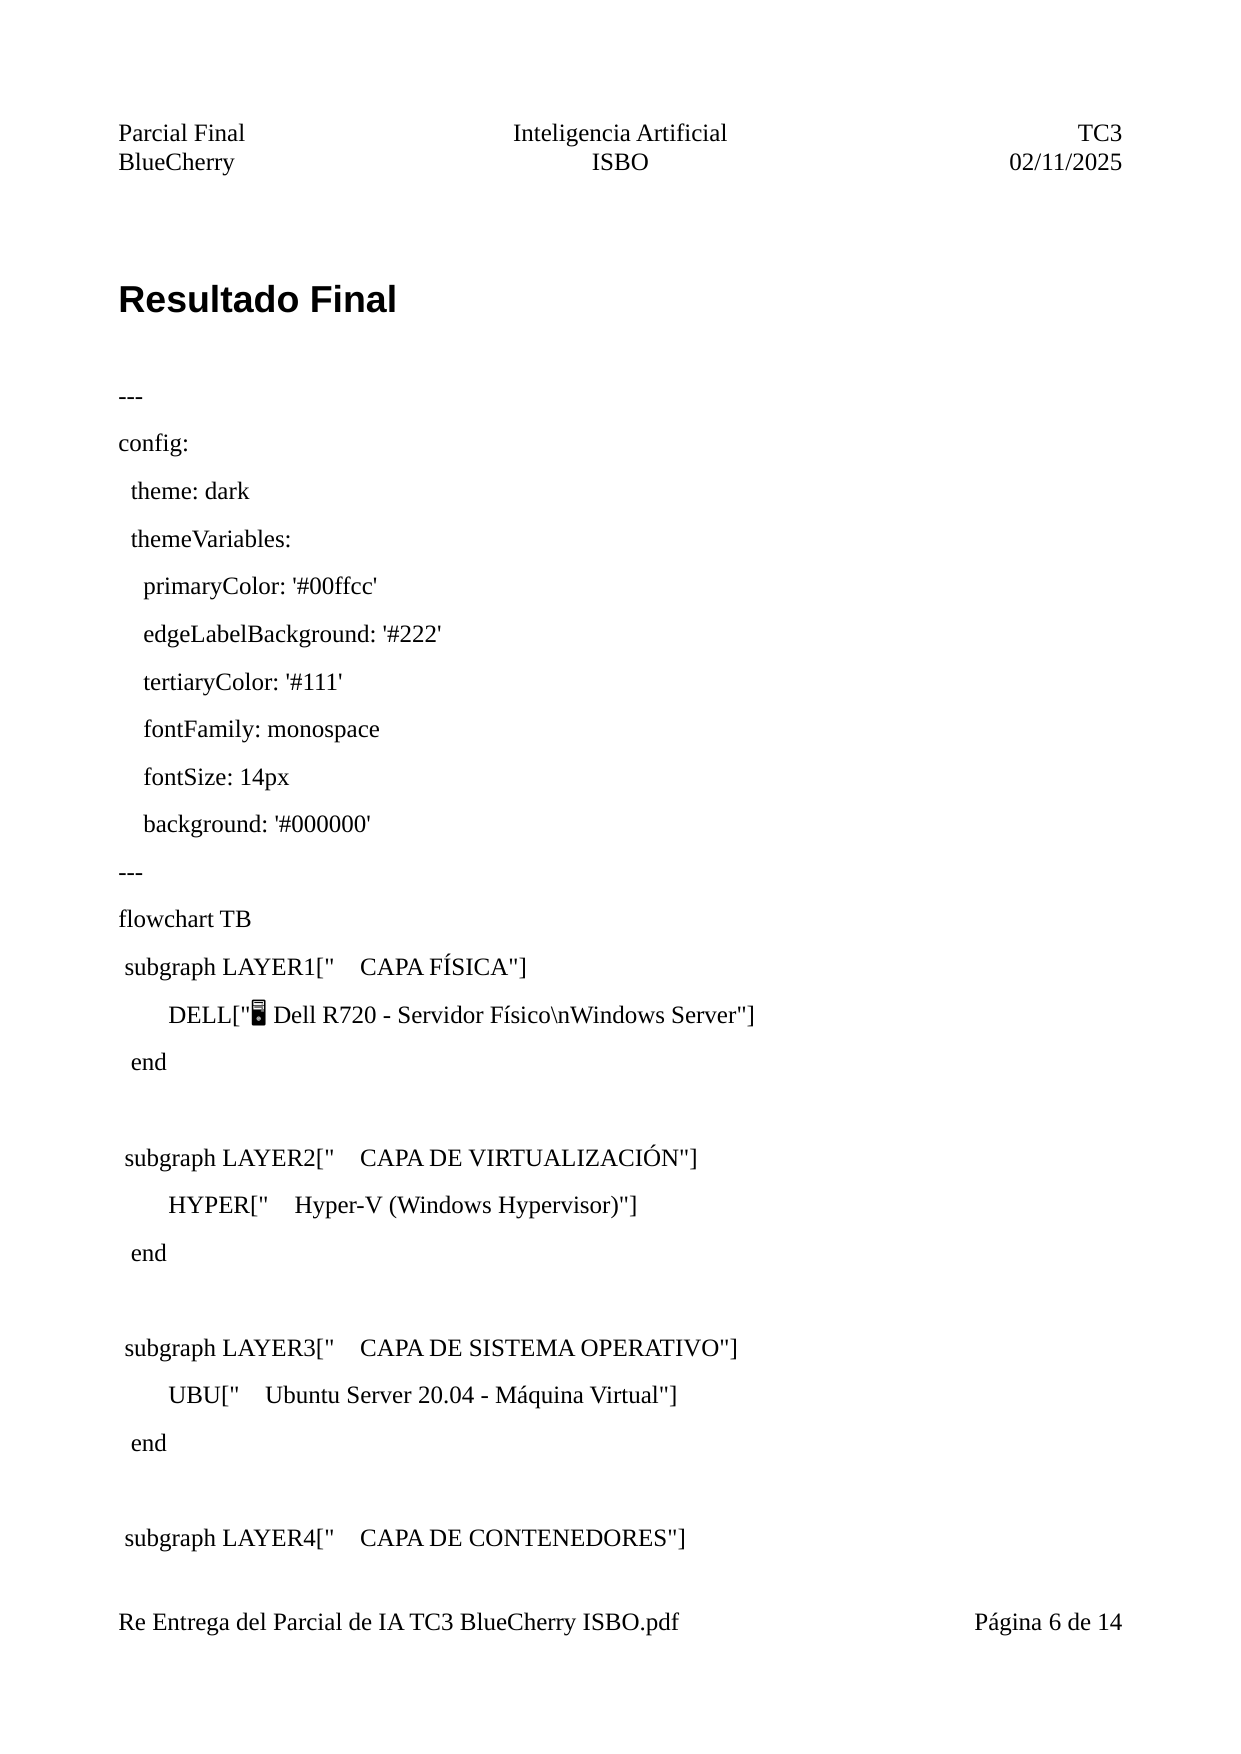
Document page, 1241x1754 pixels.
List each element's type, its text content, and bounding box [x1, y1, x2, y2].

text --- [118, 381, 1122, 410]
text end [118, 1428, 1122, 1457]
text subgraph LAYER1["🔷 CAPA FÍSICA"] [118, 952, 1122, 981]
text primaryColor: '#00ffcc' [118, 571, 1122, 600]
text end [118, 1047, 1122, 1076]
text HYPER["💠 Hyper-V (Windows Hypervisor)"] [118, 1190, 1122, 1219]
text UBU["🐧 Ubuntu Server 20.04 - Máquina Virtual"] [118, 1381, 1122, 1409]
text theme: dark [118, 476, 1122, 505]
text background: '#000000' [118, 809, 1122, 838]
text DELL["🖥️ Dell R720 - Servidor Físico\nWindows Server"] [118, 1000, 1122, 1028]
text subgraph LAYER2["🔷 CAPA DE VIRTUALIZACIÓN"] [118, 1143, 1122, 1171]
text fontFamily: monospace [118, 714, 1122, 743]
text config: [118, 428, 1122, 457]
text tertiaryColor: '#111' [118, 667, 1122, 695]
text themeVariables: [118, 524, 1122, 552]
text edgeLabelBackground: '#222' [118, 619, 1122, 648]
text subgraph LAYER4["🔷 CAPA DE CONTENEDORES"] [118, 1523, 1122, 1552]
subtitle Resultado Final [118, 278, 1122, 321]
text --- [118, 857, 1122, 886]
text subgraph LAYER3["🔷 CAPA DE SISTEMA OPERATIVO"] [118, 1333, 1122, 1362]
text end [118, 1238, 1122, 1267]
text flowchart TB [118, 904, 1122, 933]
text fontSize: 14px [118, 762, 1122, 791]
